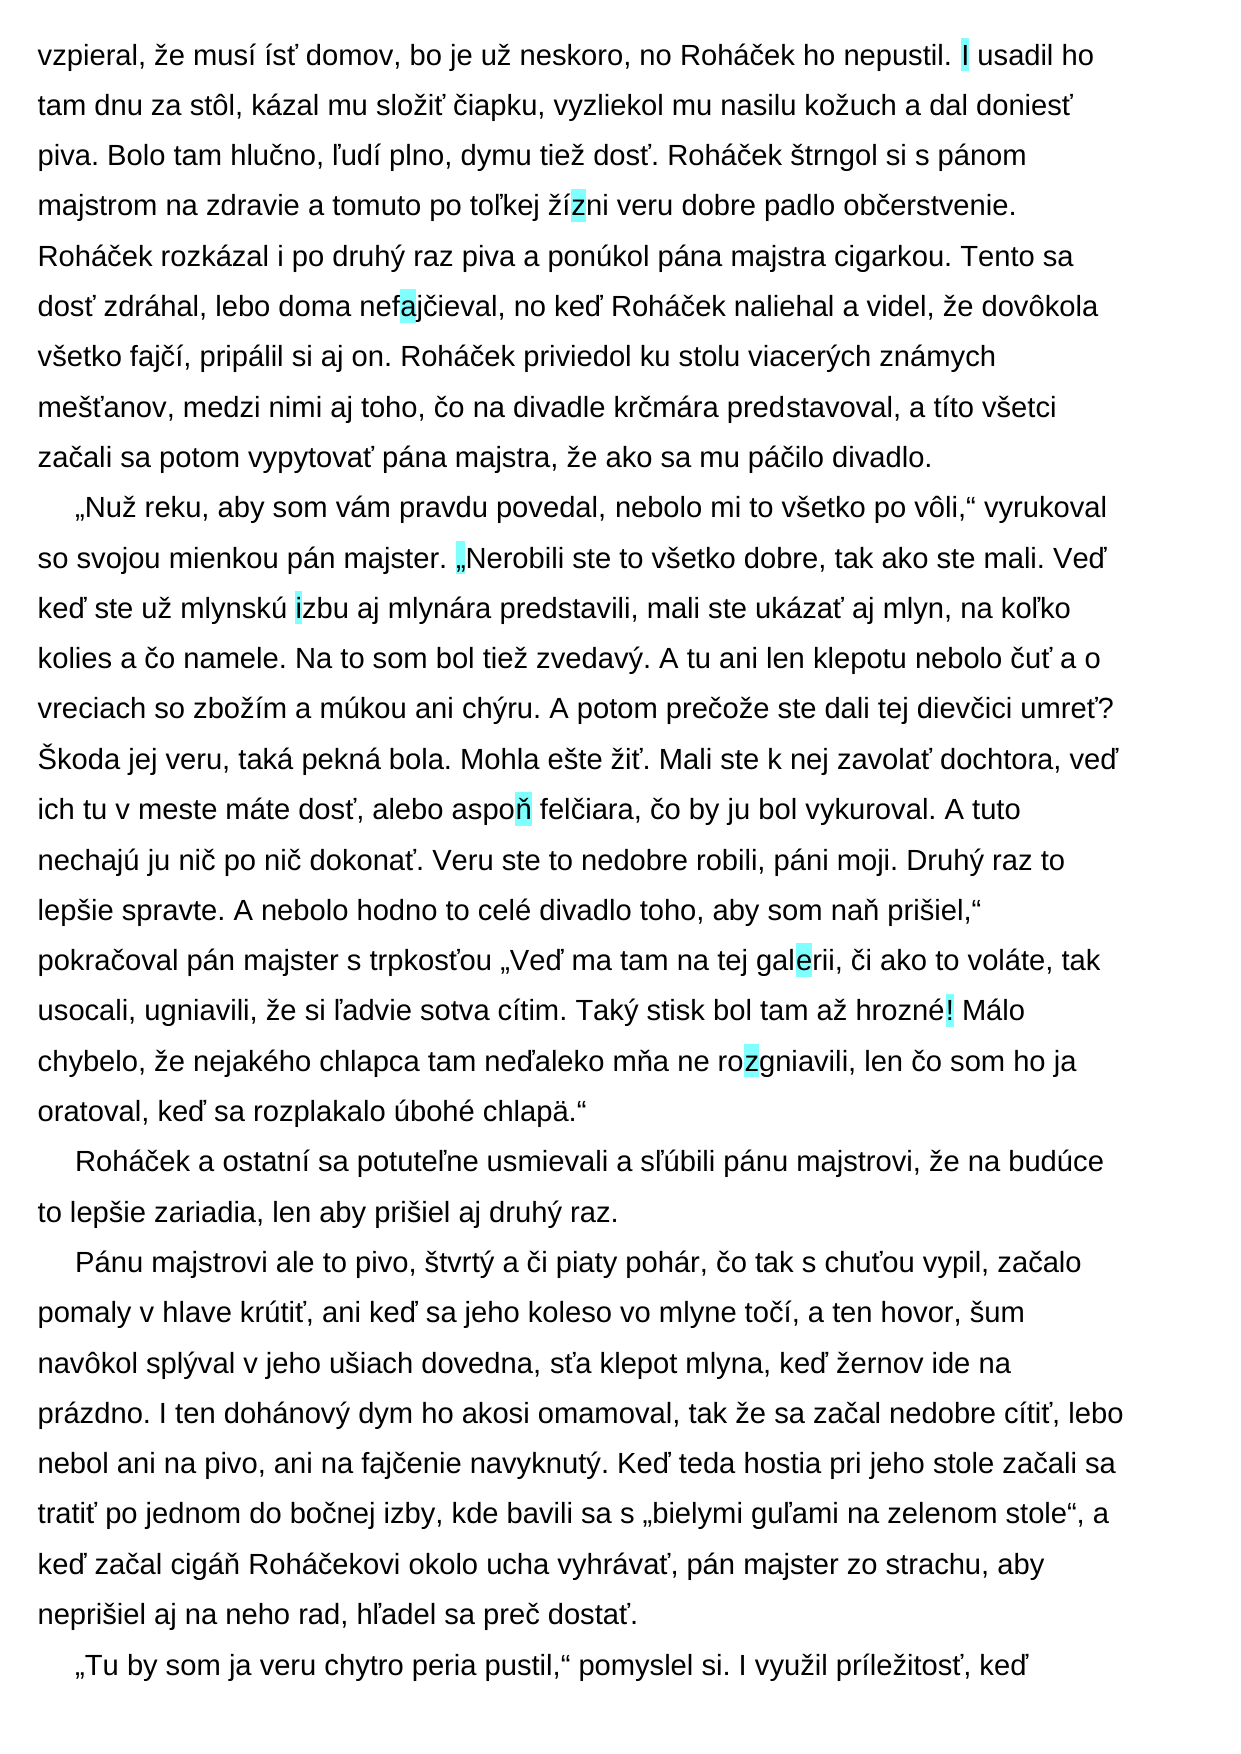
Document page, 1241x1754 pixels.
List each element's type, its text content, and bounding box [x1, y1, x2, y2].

text Pánu majstrovi ale to pivo, štvrtý a či piaty pohár, čo tak s chuťou vypil, začalo pomaly v hlave krútiť, ani keď sa jeho koleso vo mlyne točí, a ten hovor, šum navôkol splýval v jeho ušiach dovedna, sťa klepot mlyna, keď žernov ide na prázdno. I ten dohánový dym ho akosi omamoval, tak že sa začal nedobre cítiť, lebo nebol ani na pivo, ani na fajčenie navyknutý. Keď teda hostia pri jeho stole začali sa tratiť po jednom do bočnej izby, kde bavili sa s „bielymi guľami na zelenom stole“, a keď začal cigáň Roháčekovi okolo ucha vyhrávať, pán majster zo strachu, aby neprišiel aj na neho rad, hľadel sa preč dostať. [37, 1245, 1130, 1631]
text „Nuž reku, aby som vám pravdu povedal, nebolo mi to všetko po vôli,“ vyrukoval so svojou mienkou pán majster. „Nerobili ste to všetko dobre, tak ako ste mali. Veď keď ste už mlynskú izbu aj mlynára predstavili, mali ste ukázať aj mlyn, na koľko kolies a čo namele. Na to som bol tiež zvedavý. A tu ani len klepotu nebolo čuť a o vre­ciach so zbožím a múkou ani chýru. A potom prečože ste dali tej dievčici umreť? Škoda jej veru, taká pekná bola. Mohla ešte žiť. Mali ste k nej zavolať dochtora, veď ich tu v meste máte dosť, alebo aspoň felčiara, čo by ju bol vykuroval. A tuto nechajú ju nič po nič dokonať. Veru ste to nedobre robili, páni moji. Druhý raz to lepšie spravte. A nebolo hodno to celé divadlo toho, aby som naň prišiel,“ pokračoval pán majster s trpkosťou „Veď ma tam na tej galerii, či ako to voláte, tak usocali, ugniavili, že si ľadvie sotva cítim. Taký stisk bol tam až hrozné! Málo chybelo, že nejakého chlapca tam neďaleko mňa ne rozgniavili, len čo som ho ja oratoval, keď sa rozplakalo úbohé chlapä.“ [37, 490, 1130, 1128]
text vzpieral, že musí ísť domov, bo je už neskoro, no Roháček ho nepustil. I usadil ho tam dnu za stôl, kázal mu složiť čiapku, vyzliekol mu nasilu kožuch a dal doniesť piva. Bolo tam hlučno, ľudí plno, dymu tiež dosť. Roháček štrngol si s pánom majstrom na zdravie a tomuto po toľkej žízni veru dobre padlo občerstvenie. Roháček rozkázal i po druhý raz piva a ponúkol pána majstra cigarkou. Tento sa dosť zdráhal, lebo doma nefajčieval, no keď Roháček naliehal a videl, že dovôkola všetko fajčí, pripálil si aj on. Roháček priviedol ku stolu viacerých známych mešťanov, medzi nimi aj toho, čo na divadle krčmára pred­stavoval, a títo všetci začali sa potom vypytovať pána majstra, že ako sa mu páčilo divadlo. [37, 37, 1130, 473]
text „Tu by som ja veru chytro peria pustil,“ pomyslel si. I využil príležitosť, keď [37, 1647, 1130, 1681]
text Roháček a ostatní sa potuteľne usmievali a sľúbili pánu majstrovi, že na budúce to lepšie zariadia, len aby prišiel aj druhý raz. [37, 1144, 1130, 1228]
